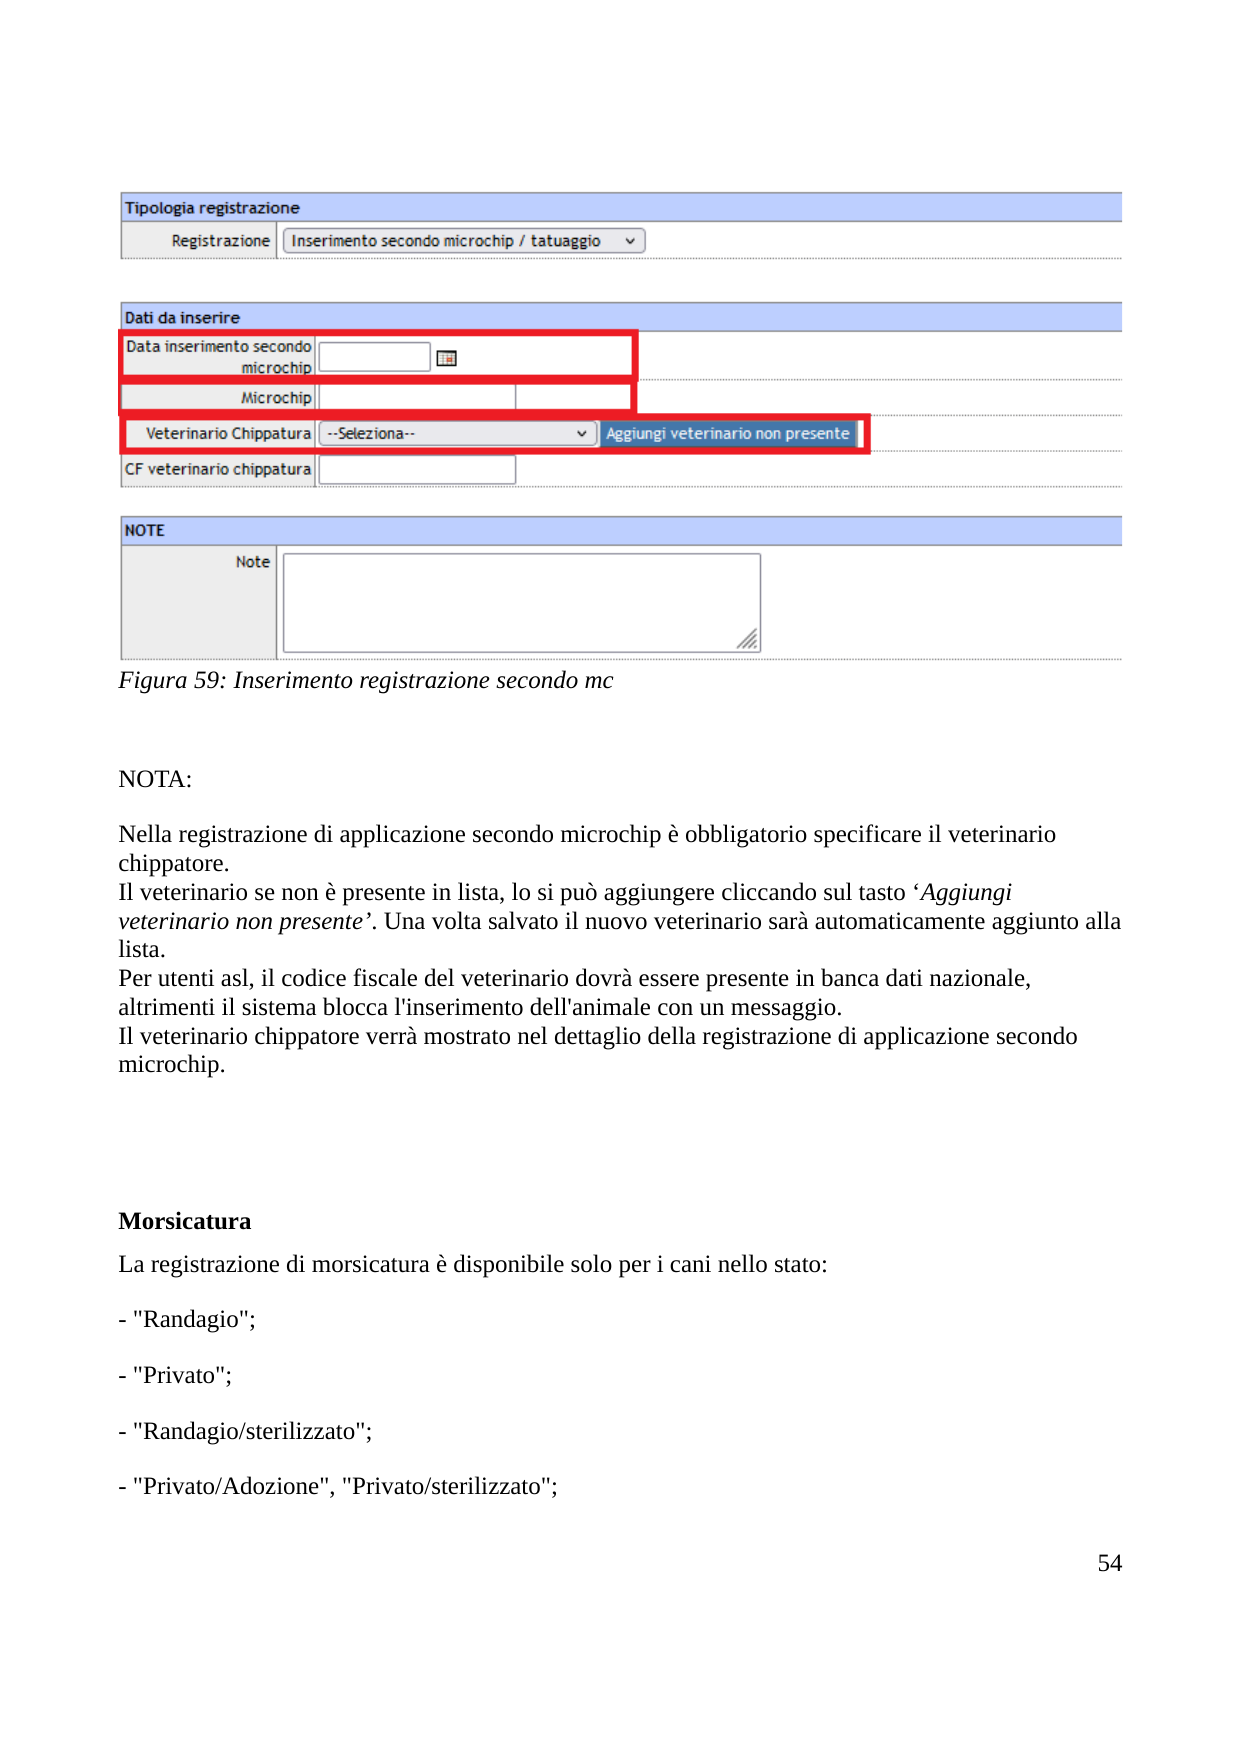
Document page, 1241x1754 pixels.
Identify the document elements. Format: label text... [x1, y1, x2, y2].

text Il veterinario chippatore verrà mostrato nel dettaglio della registrazione di applicazione secondo microchip. [118, 1021, 1122, 1078]
text Morsicatura La registrazione di morsicatura è disponibile solo per i cani nello stato: [118, 1163, 1122, 1278]
text - "Randagio/sterilizzato"; [118, 1416, 1122, 1444]
text Per utenti asl, il codice fiscale del veterinario dovrà essere presente in banca dati nazionale, altrimenti il sistema blocca l'inserimento dell'animale con un messaggio. [118, 963, 1122, 1021]
text NOTA: [118, 764, 1122, 793]
text - "Privato"; [118, 1360, 1122, 1389]
text - "Randagio"; [118, 1304, 1122, 1333]
text Il veterinario se non è presente in lista, lo si può aggiungere cliccando sul tasto ‘Aggiungi veterinario non presente’. Una volta salvato il nuovo veterinario sarà automaticamente aggiunto alla lista. [118, 877, 1122, 963]
picture [118, 188, 1123, 666]
text Figura 59: Inserimento registrazione secondo mc [118, 666, 1122, 694]
text - "Privato/Adozione", "Privato/sterilizzato"; [118, 1471, 1122, 1500]
text Nella registrazione di applicazione secondo microchip è obbligatorio specificare il veterinario chippatore. [118, 819, 1122, 877]
